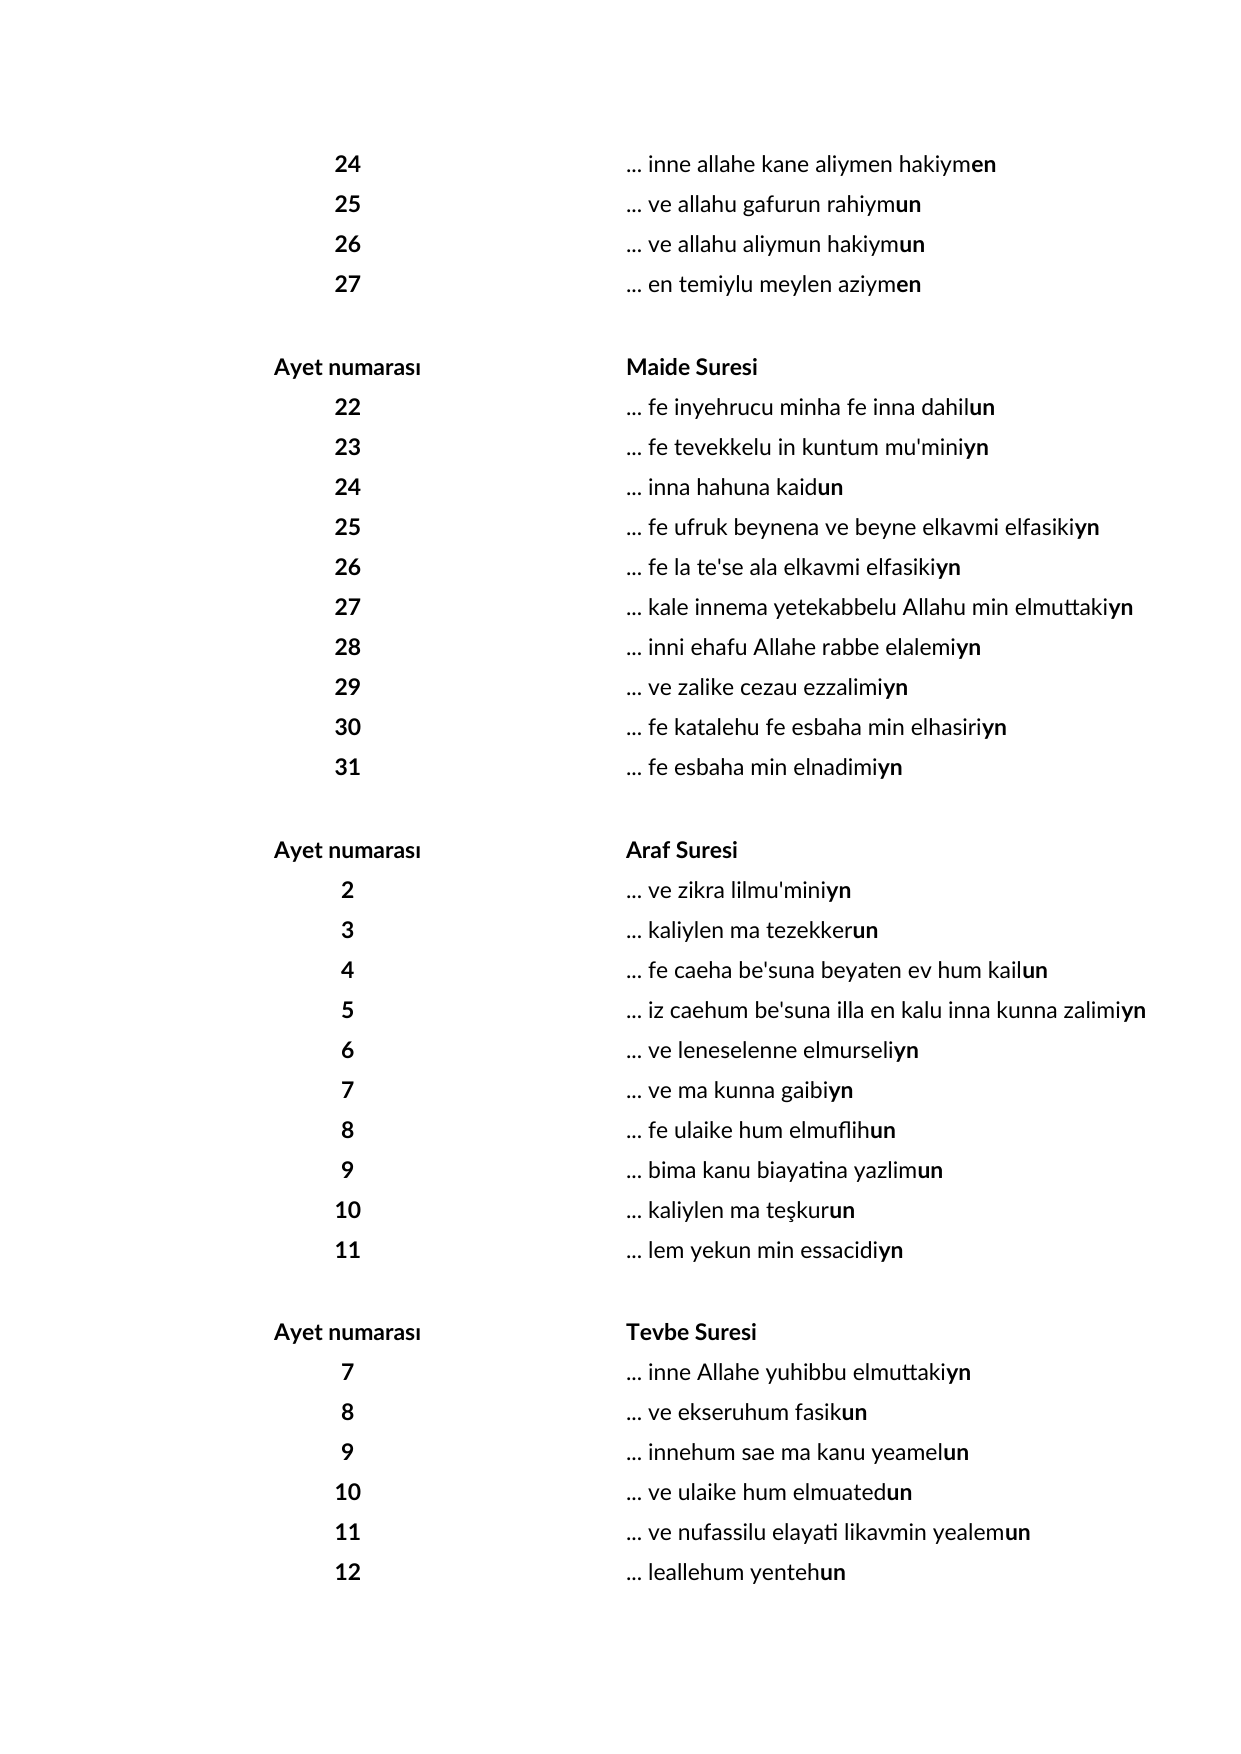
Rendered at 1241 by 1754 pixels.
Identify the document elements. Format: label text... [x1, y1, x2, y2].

table_cell ... ve zalike cezau ezzalimiyn [620, 673, 1165, 713]
table_cell ... lem yekun min essacidiyn [620, 1235, 1165, 1275]
table_cell ... fe caeha be'suna beyaten ev hum kailun [620, 955, 1165, 995]
table_cell ... fe katalehu fe esbaha min elhasiriyn [620, 713, 1165, 753]
table_cell 9 [75, 1438, 620, 1478]
table_cell 28 [75, 633, 620, 673]
table_cell ... fe ulaike hum elmuflihun [620, 1115, 1165, 1155]
table_header Ayet numarası [75, 835, 620, 875]
table_cell ... ve allahu aliymun hakiymun [620, 230, 1165, 270]
table_cell 23 [75, 433, 620, 473]
table_header Ayet numarası [75, 1318, 620, 1358]
table_cell ... fe esbaha min elnadimiyn [620, 753, 1165, 793]
table_cell 5 [75, 995, 620, 1035]
table_cell 31 [75, 753, 620, 793]
table_cell 27 [75, 593, 620, 633]
table_cell ... bima kanu biayatina yazlimun [620, 1155, 1165, 1195]
table_header Ayet numarası [75, 353, 620, 393]
table_cell 26 [75, 230, 620, 270]
table_cell 25 [75, 513, 620, 553]
table_cell 24 [75, 473, 620, 513]
table_header Araf Suresi [620, 835, 1165, 875]
table_cell 9 [75, 1155, 620, 1195]
table_cell 11 [75, 1235, 620, 1275]
table_cell 7 [75, 1075, 620, 1115]
table_header Tevbe Suresi [620, 1318, 1165, 1358]
table_cell 25 [75, 190, 620, 230]
table_cell 24 [75, 150, 620, 190]
table_cell ... ve ulaike hum elmuatedun [620, 1478, 1165, 1518]
table_cell 4 [75, 955, 620, 995]
table_cell 29 [75, 673, 620, 713]
table_cell 2 [75, 875, 620, 915]
table_cell 8 [75, 1398, 620, 1438]
table_cell ... ve ekseruhum fasikun [620, 1398, 1165, 1438]
table_cell 6 [75, 1035, 620, 1075]
table_cell 26 [75, 553, 620, 593]
table_cell ... kaliylen ma tezekkerun [620, 915, 1165, 955]
table_cell ... fe inyehrucu minha fe inna dahilun [620, 393, 1165, 433]
table_cell ... fe la te'se ala elkavmi elfasikiyn [620, 553, 1165, 593]
table_cell 12 [75, 1558, 620, 1598]
table_cell ... inni ehafu Allahe rabbe elalemiyn [620, 633, 1165, 673]
table_cell 10 [75, 1478, 620, 1518]
table_cell ... ve leneselenne elmurseliyn [620, 1035, 1165, 1075]
table_cell ... fe ufruk beynena ve beyne elkavmi elfasikiyn [620, 513, 1165, 553]
table_cell 11 [75, 1518, 620, 1558]
table_cell ... kaliylen ma teşkurun [620, 1195, 1165, 1235]
table_header Maide Suresi [620, 353, 1165, 393]
table_cell ... fe tevekkelu in kuntum mu'miniyn [620, 433, 1165, 473]
table_cell 3 [75, 915, 620, 955]
table_cell ... innehum sae ma kanu yeamelun [620, 1438, 1165, 1478]
table_cell 30 [75, 713, 620, 753]
table_cell ... iz caehum be'suna illa en kalu inna kunna zalimiyn [620, 995, 1165, 1035]
table_cell ... ve allahu gafurun rahiymun [620, 190, 1165, 230]
table_cell 7 [75, 1358, 620, 1398]
table_cell 27 [75, 270, 620, 310]
table_cell ... ve nufassilu elayati likavmin yealemun [620, 1518, 1165, 1558]
table_cell ... ve ma kunna gaibiyn [620, 1075, 1165, 1115]
table_cell ... ve zikra lilmu'miniyn [620, 875, 1165, 915]
table_cell ... inne Allahe yuhibbu elmuttakiyn [620, 1358, 1165, 1398]
table_cell ... inne allahe kane aliymen hakiymen [620, 150, 1165, 190]
table_cell ... inna hahuna kaidun [620, 473, 1165, 513]
table_cell ... en temiylu meylen aziymen [620, 270, 1165, 310]
table_cell 8 [75, 1115, 620, 1155]
table_cell ... leallehum yentehun [620, 1558, 1165, 1598]
table_cell ... kale innema yetekabbelu Allahu min elmuttakiyn [620, 593, 1165, 633]
table_cell 22 [75, 393, 620, 433]
table_cell 10 [75, 1195, 620, 1235]
